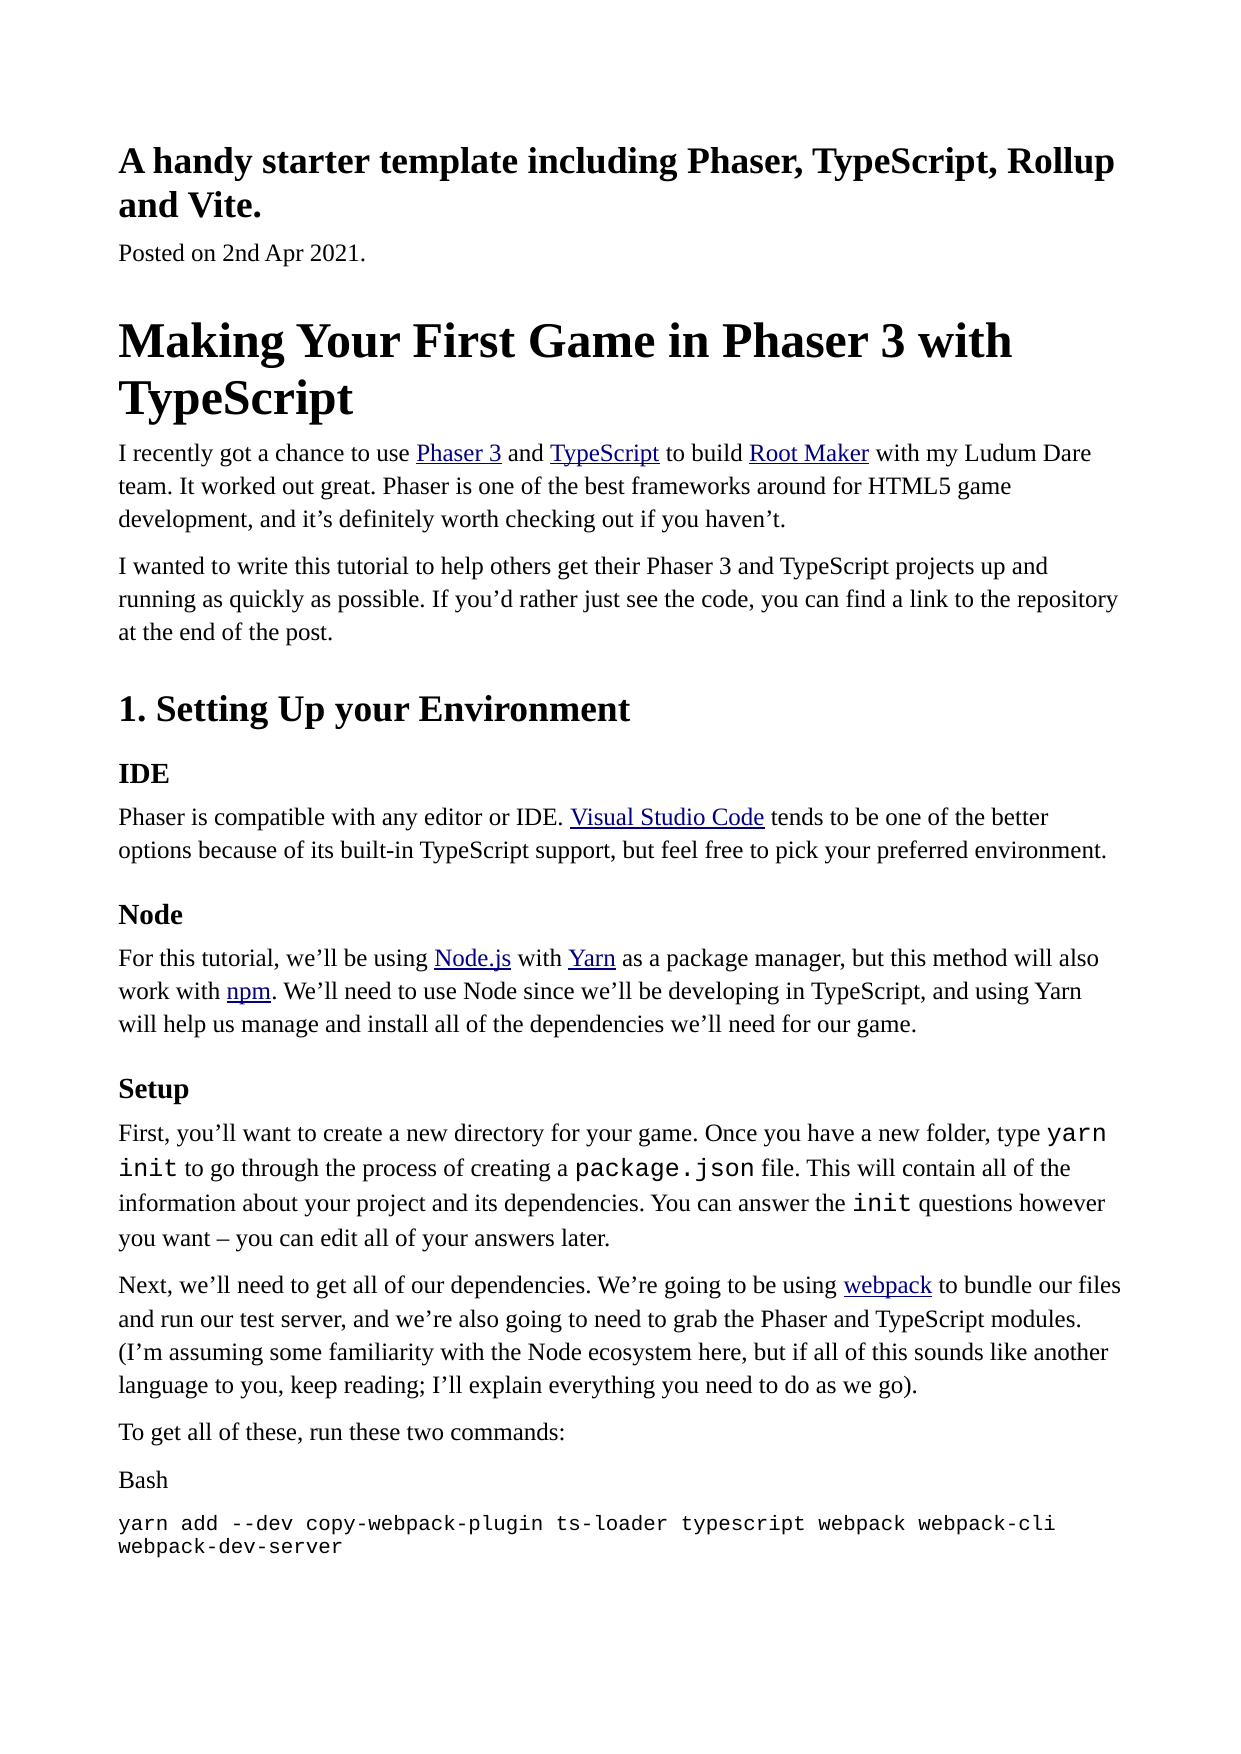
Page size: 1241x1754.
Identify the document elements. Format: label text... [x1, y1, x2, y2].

subtitle A handy starter template including Phaser, TypeScript, Rollup and Vite. [118, 139, 1122, 225]
text Bash [118, 1465, 1122, 1494]
subtitle Node [118, 897, 1122, 931]
subtitle IDE [118, 756, 1122, 790]
text First, you’ll want to create a new directory for your game. Once you have a new folder, type yarn init to go through the process of creating a package.json file. This will contain all of the information about your project and its dependencies. You can answer the init questions however you want – you can edit all of your answers later. [118, 1118, 1122, 1252]
text Posted on 2nd Apr 2021. [118, 238, 1122, 266]
text I recently got a chance to use Phaser 3 and TypeScript to build Root Maker with my Ludum Dare team. It worked out great. Phaser is one of the best frameworks around for HTML5 game development, and it’s definitely worth checking out if you haven’t. [118, 438, 1122, 533]
text Phaser is compatible with any editor or IDE. Visual Studio Code tends to be one of the better options because of its built-in TypeScript support, but feel free to pick your preferred environment. [118, 802, 1122, 864]
text Next, we’ll need to get all of our dependencies. We’re going to be using webpack to bundle our files and run our test server, and we’re also going to need to grab the Phaser and TypeScript modules. (I’m assuming some familiarity with the Node ecosystem here, but if all of this sounds like another language to you, keep reading; I’ll explain everything you need to do as we go). [118, 1271, 1122, 1398]
subtitle Setup [118, 1072, 1122, 1105]
text To get all of these, run these two commands: [118, 1417, 1122, 1446]
subtitle Making Your First Game in Phaser 3 with TypeScript [118, 310, 1122, 425]
text For this tutorial, we’ll be using Node.js with Yarn as a package manager, but this method will also work with npm. We’ll need to use Node since we’ll be developing in TypeScript, and using Yarn will help us manage and install all of the dependencies we’ll need for our game. [118, 943, 1122, 1038]
subtitle 1. Setting Up your Environment [118, 686, 1122, 729]
text yarn add --dev copy-webpack-plugin ts-loader typescript webpack webpack-cli webpack-dev-server [118, 1512, 1122, 1560]
text I wanted to write this tutorial to help others get their Phaser 3 and TypeScript projects up and running as quickly as possible. If you’d rather just see the code, you can find a link to the repository at the end of the post. [118, 551, 1122, 646]
